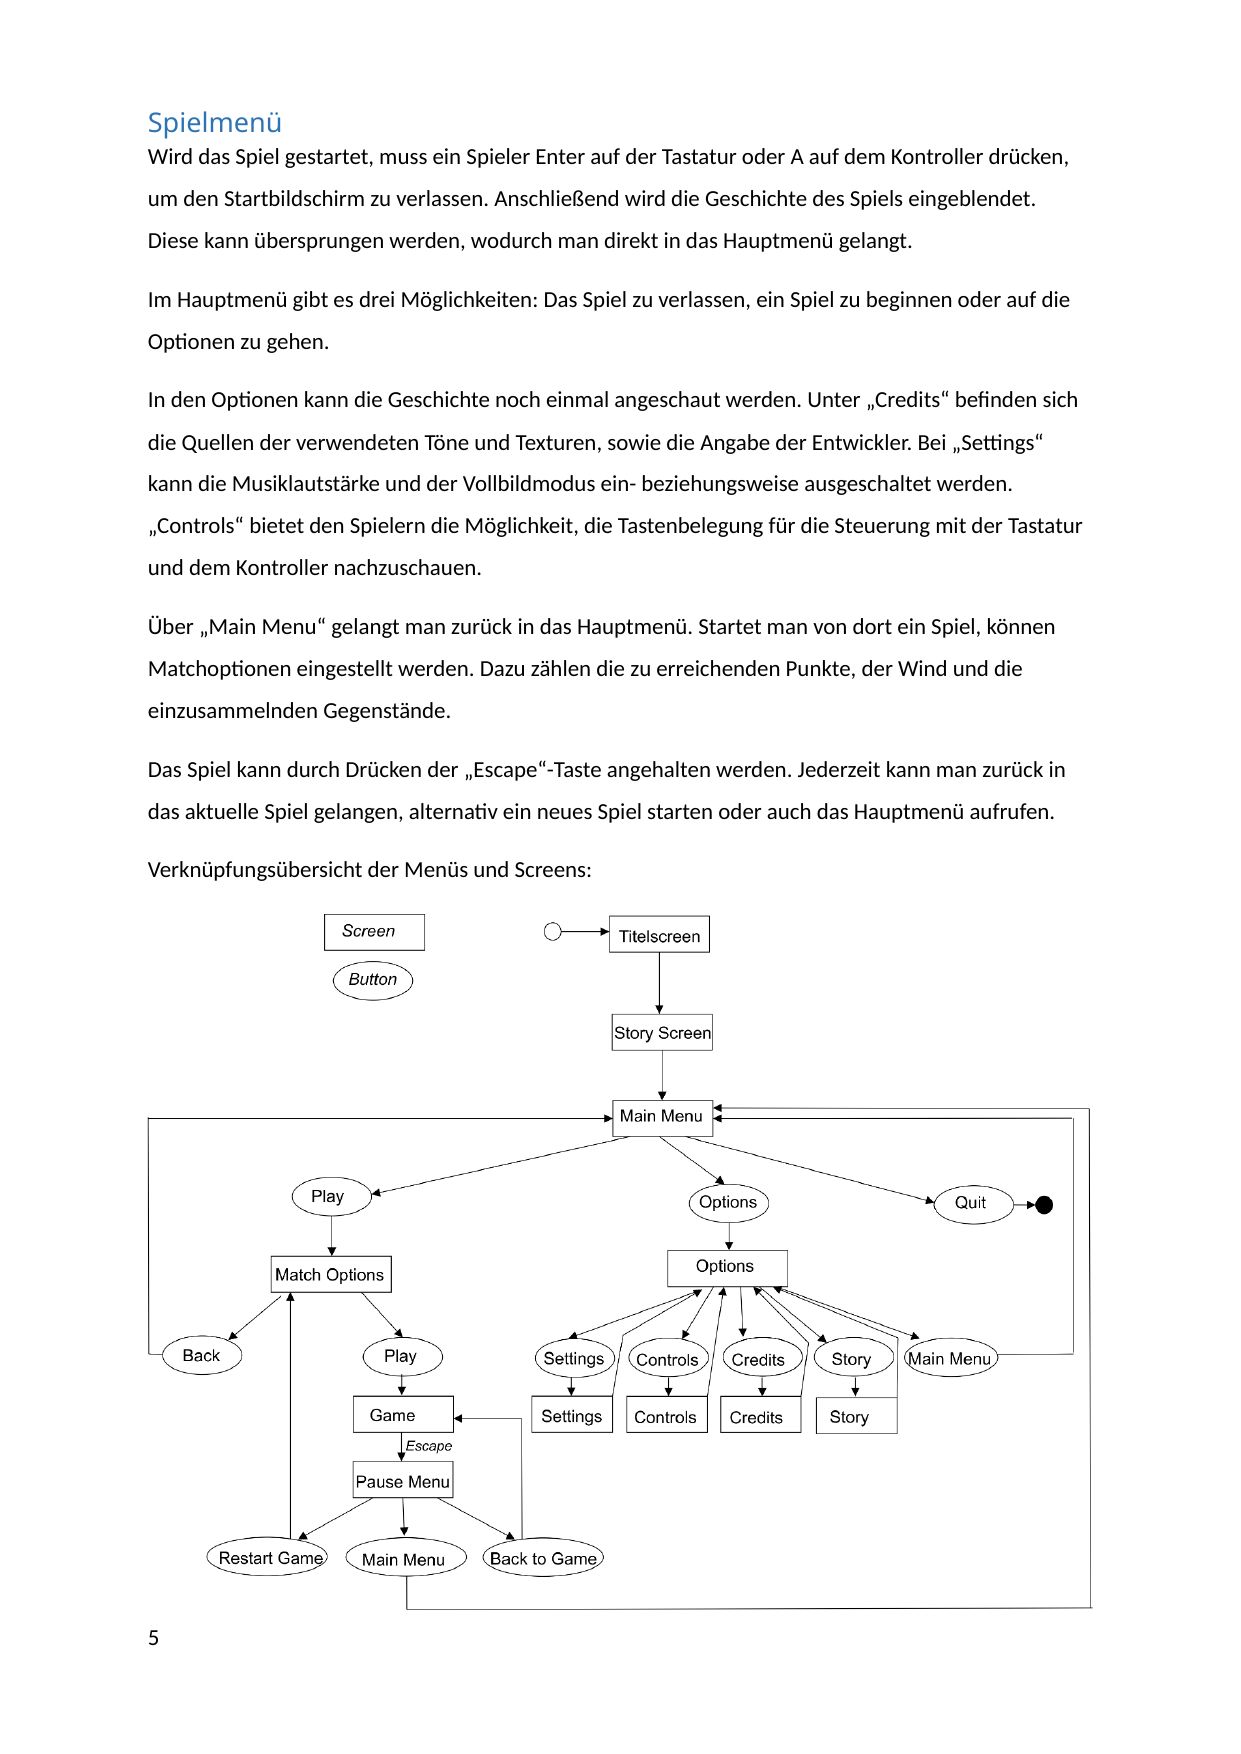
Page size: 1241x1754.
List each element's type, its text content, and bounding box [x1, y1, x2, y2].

text In den Optionen kann die Geschichte noch einmal angeschaut werden. Unter „Credits“ befinden sich die Quellen der verwendeten Töne und Texturen, sowie die Angabe der Entwickler. Bei „Settings“ kann die Musiklautstärke und der Vollbildmodus ein- beziehungsweise ausgeschaltet werden. „Controls“ bietet den Spielern die Möglichkeit, die Tastenbelegung für die Steuerung mit der Tastatur und dem Kontroller nachzuschauen. [148, 386, 1093, 582]
text Wird das Spiel gestartet, muss ein Spieler Enter auf der Tastatur oder A auf dem Kontroller drücken, um den Startbildschirm zu verlassen. Anschließend wird die Geschichte des Spiels eingeblendet. Diese kann übersprungen werden, wodurch man direkt in das Hauptmenü gelangt. [148, 142, 1093, 254]
text Über „Main Menu“ gelangt man zurück in das Hauptmenü. Startet man von dort ein Spiel, können Matchoptionen eingestellt werden. Dazu zählen die zu erreichenden Punkte, der Wind und die einzusammelnden Gegenstände. [148, 612, 1093, 724]
text Das Spiel kann durch Drücken der „Escape“-Taste angehalten werden. Jederzeit kann man zurück in das aktuelle Spiel gelangen, alternativ ein neues Spiel starten oder auch das Hauptmenü aufrufen. [148, 755, 1093, 825]
text Verknüpfungsübersicht der Menüs und Screens: [148, 855, 1093, 883]
subtitle Spielmenü [148, 103, 1093, 140]
text Im Hauptmenü gibt es drei Möglichkeiten: Das Spiel zu verlassen, ein Spiel zu beginnen oder auf die Optionen zu gehen. [148, 285, 1093, 355]
